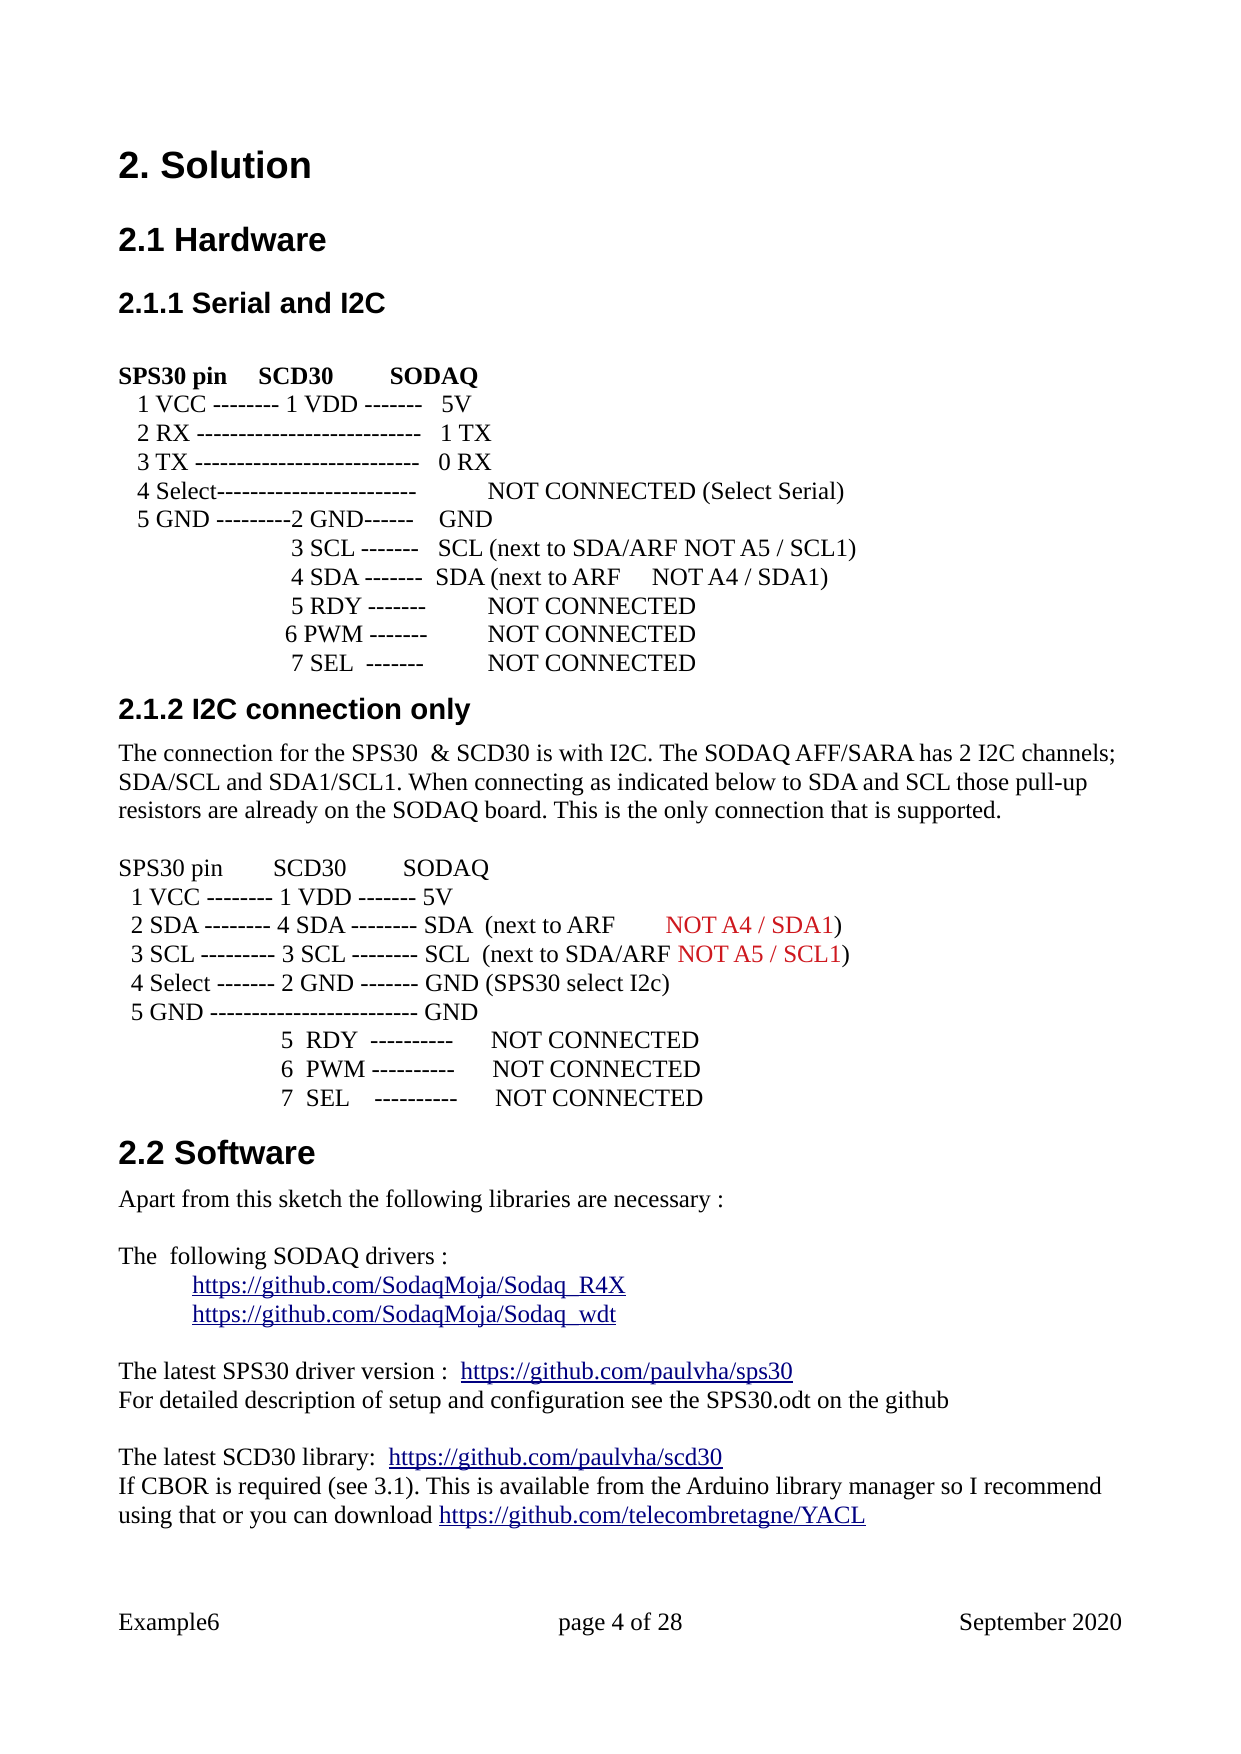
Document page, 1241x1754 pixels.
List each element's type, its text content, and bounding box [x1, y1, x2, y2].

text 2 SDA -------- 4 SDA -------- SDA (next to ARF NOT A4 / SDA1) [118, 910, 1122, 939]
subtitle 2. Solution [118, 143, 1122, 187]
text 5 RDY ------- NOT CONNECTED [118, 591, 1122, 619]
text The connection for the SPS30 & SCD30 is with I2C. The SODAQ AFF/SARA has 2 I2C channels; SDA/SCL and SDA1/SCL1. When connecting as indicated below to SDA and SCL those pull-up resistors are already on the SODAQ board. This is the only connection that is supported. [118, 738, 1122, 824]
text https://github.com/SodaqMoja/Sodaq_R4X [118, 1270, 1122, 1299]
text 4 SDA ------- SDA (next to ARF NOT A4 / SDA1) [118, 562, 1122, 591]
text 7 SEL ------- NOT CONNECTED [118, 648, 1122, 677]
text The following SODAQ drivers : [118, 1241, 1122, 1270]
text 3 TX --------------------------- 0 RX [118, 447, 1122, 476]
text Apart from this sketch the following libraries are necessary : [118, 1184, 1122, 1212]
subtitle 2.1.2 I2C connection only [118, 692, 1122, 725]
text 4 Select------------------------ NOT CONNECTED (Select Serial) [118, 476, 1122, 504]
text SPS30 pin SCD30 SODAQ [118, 853, 1122, 882]
text If CBOR is required (see 3.1). This is available from the Arduino library manager so I recommend using that or you can download https://github.com/telecombretagne/YACL [118, 1471, 1122, 1529]
text 5 RDY ---------- NOT CONNECTED [118, 1025, 1122, 1054]
subtitle 2.2 Software [118, 1132, 1122, 1171]
text 7 SEL ---------- NOT CONNECTED [118, 1083, 1122, 1112]
subtitle 2.1 Hardware [118, 220, 1122, 259]
text 1 VCC -------- 1 VDD ------- 5V [118, 389, 1122, 418]
text The latest SCD30 library: https://github.com/paulvha/scd30 [118, 1442, 1122, 1471]
text https://github.com/SodaqMoja/Sodaq_wdt [118, 1299, 1122, 1327]
text For detailed description of setup and configuration see the SPS30.odt on the github [118, 1385, 1122, 1414]
text 6 PWM ---------- NOT CONNECTED [118, 1054, 1122, 1083]
text 3 SCL ------- SCL (next to SDA/ARF NOT A5 / SCL1) [118, 533, 1122, 562]
subtitle 2.1.1 Serial and I2C [118, 286, 1122, 319]
text SPS30 pin SCD30 SODAQ [118, 361, 1122, 389]
text 5 GND ------------------------- GND [118, 997, 1122, 1025]
text 3 SCL --------- 3 SCL -------- SCL (next to SDA/ARF NOT A5 / SCL1) [118, 939, 1122, 968]
text 2 RX --------------------------- 1 TX [118, 418, 1122, 447]
text 5 GND ---------2 GND------ GND [118, 504, 1122, 533]
text 4 Select ------- 2 GND ------- GND (SPS30 select I2c) [118, 968, 1122, 997]
text 6 PWM ------- NOT CONNECTED [118, 619, 1122, 648]
text 1 VCC -------- 1 VDD ------- 5V [118, 882, 1122, 910]
text The latest SPS30 driver version : https://github.com/paulvha/sps30 [118, 1356, 1122, 1385]
